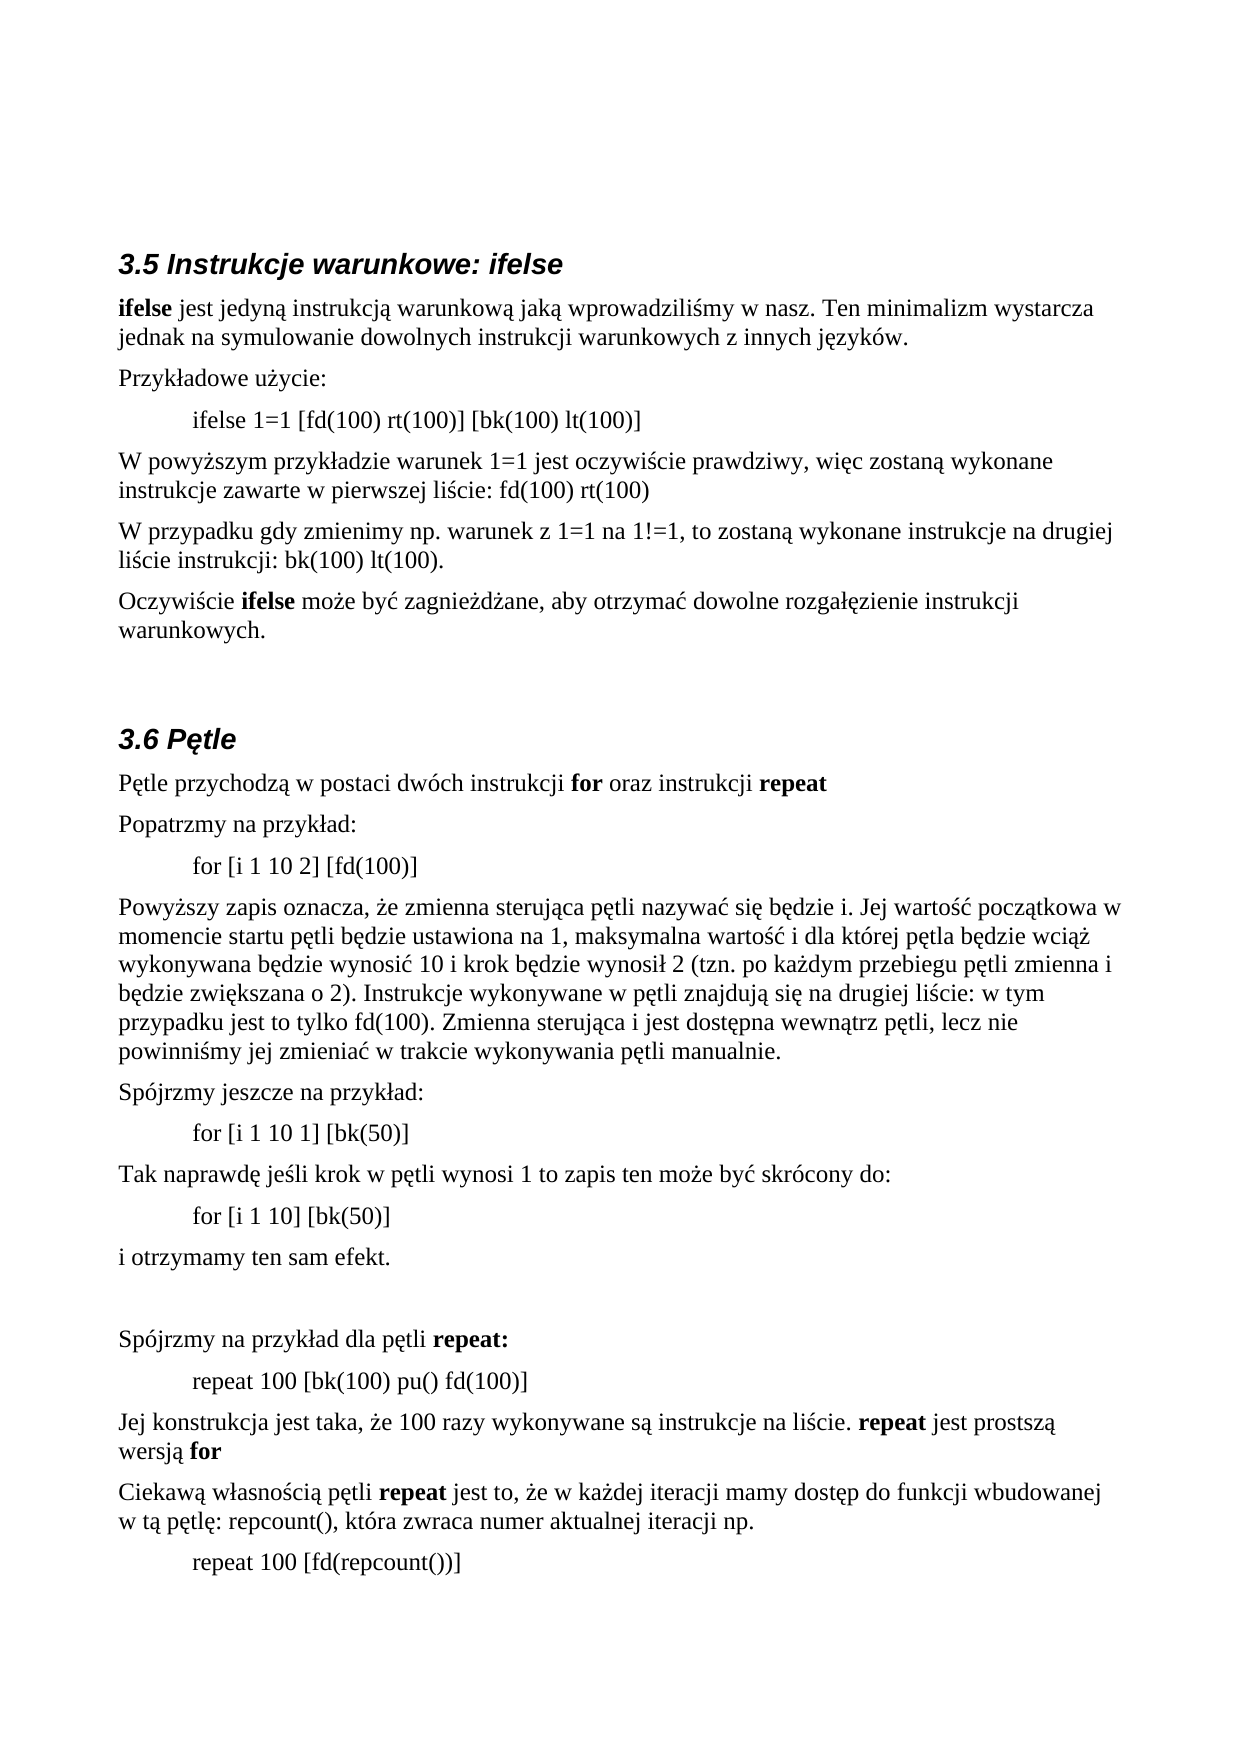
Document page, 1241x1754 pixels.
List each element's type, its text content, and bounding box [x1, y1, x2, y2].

text repeat 100 [bk(100) pu() fd(100)] [118, 1366, 1122, 1394]
text i otrzymamy ten sam efekt. [118, 1242, 1122, 1271]
text Popatrzmy na przykład: [118, 809, 1122, 838]
text Tak naprawdę jeśli krok w pętli wynosi 1 to zapis ten może być skrócony do: [118, 1159, 1122, 1188]
text Powyższy zapis oznacza, że zmienna sterująca pętli nazywać się będzie i. Jej wartość początkowa w momencie startu pętli będzie ustawiona na 1, maksymalna wartość i dla której pętla będzie wciąż wykonywana będzie wynosić 10 i krok będzie wynosił 2 (tzn. po każdym przebiegu pętli zmienna i będzie zwiększana o 2). Instrukcje wykonywane w pętli znajdują się na drugiej liście: w tym przypadku jest to tylko fd(100). Zmienna sterująca i jest dostępna wewnątrz pętli, lecz nie powinniśmy jej zmieniać w trakcie wykonywania pętli manualnie. [118, 892, 1122, 1064]
text Przykładowe użycie: [118, 363, 1122, 392]
text repeat 100 [fd(repcount())] [118, 1547, 1122, 1576]
text Ciekawą własnością pętli repeat jest to, że w każdej iteracji mamy dostęp do funkcji wbudowanej w tą pętlę: repcount(), która zwraca numer aktualnej iteracji np. [118, 1477, 1122, 1534]
text Spójrzmy jeszcze na przykład: [118, 1077, 1122, 1106]
subtitle 3.5 Instrukcje warunkowe: ifelse [118, 247, 1122, 281]
text Jej konstrukcja jest taka, że 100 razy wykonywane są instrukcje na liście. repeat jest prostszą wersją for [118, 1407, 1122, 1464]
subtitle 3.6 Pętle [118, 722, 1122, 756]
text Spójrzmy na przykład dla pętli repeat: [118, 1324, 1122, 1353]
text for [i 1 10 1] [bk(50)] [118, 1118, 1122, 1147]
text W powyższym przykładzie warunek 1=1 jest oczywiście prawdziwy, więc zostaną wykonane instrukcje zawarte w pierwszej liście: fd(100) rt(100) [118, 446, 1122, 503]
text ifelse jest jedyną instrukcją warunkową jaką wprowadziliśmy w nasz. Ten minimalizm wystarcza jednak na symulowanie dowolnych instrukcji warunkowych z innych języków. [118, 293, 1122, 351]
text for [i 1 10 2] [fd(100)] [118, 851, 1122, 879]
text Pętle przychodzą w postaci dwóch instrukcji for oraz instrukcji repeat [118, 768, 1122, 797]
text W przypadku gdy zmienimy np. warunek z 1=1 na 1!=1, to zostaną wykonane instrukcje na drugiej liście instrukcji: bk(100) lt(100). [118, 516, 1122, 573]
text ifelse 1=1 [fd(100) rt(100)] [bk(100) lt(100)] [118, 405, 1122, 433]
text for [i 1 10] [bk(50)] [118, 1201, 1122, 1229]
text Oczywiście ifelse może być zagnieżdżane, aby otrzymać dowolne rozgałęzienie instrukcji warunkowych. [118, 586, 1122, 643]
